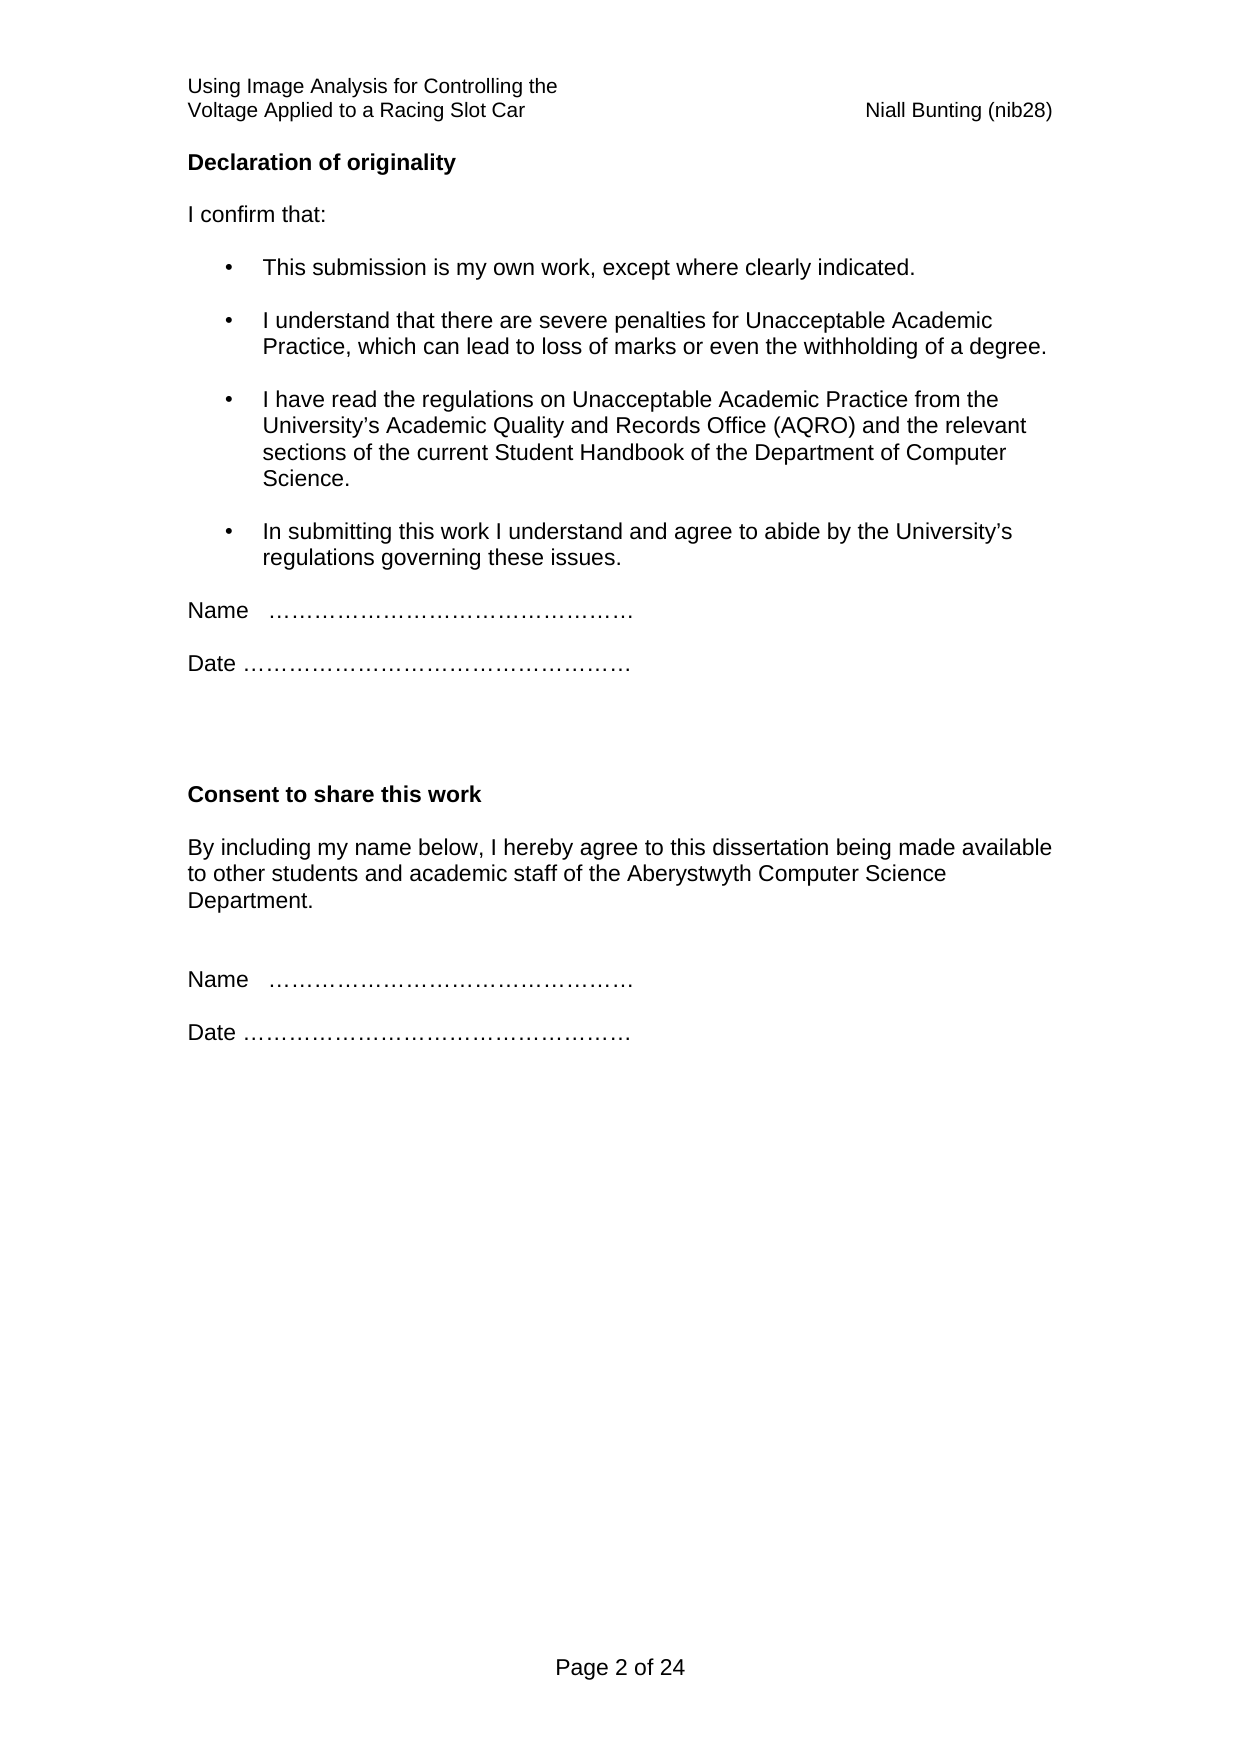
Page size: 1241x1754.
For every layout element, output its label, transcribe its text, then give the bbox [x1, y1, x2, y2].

list In submitting this work I understand and agree to abide by the University’s regulations governing these issues. [225, 518, 1053, 570]
text Date …………………………………………… [187, 649, 1053, 676]
text Consent to share this work [187, 781, 1053, 808]
text Name ………………………………………… [187, 966, 1053, 992]
text By including my name below, I hereby agree to this dissertation being made available to other students and academic staff of the Aberystwyth Computer Science Department. [187, 834, 1053, 913]
list I have read the regulations on Unacceptable Academic Practice from the University’s Academic Quality and Records Office (AQRO) and the relevant sections of the current Student Handbook of the Department of Computer Science. [225, 386, 1053, 491]
text I confirm that: [187, 201, 1053, 254]
list I understand that there are severe penalties for Unacceptable Academic Practice, which can lead to loss of marks or even the withholding of a degree. [225, 307, 1053, 359]
text Declaration of originality [187, 149, 1053, 175]
text Date …………………………………………… [187, 1018, 1053, 1045]
text Name ………………………………………… [187, 597, 1053, 623]
list This submission is my own work, except where clearly indicated. [225, 254, 1053, 281]
